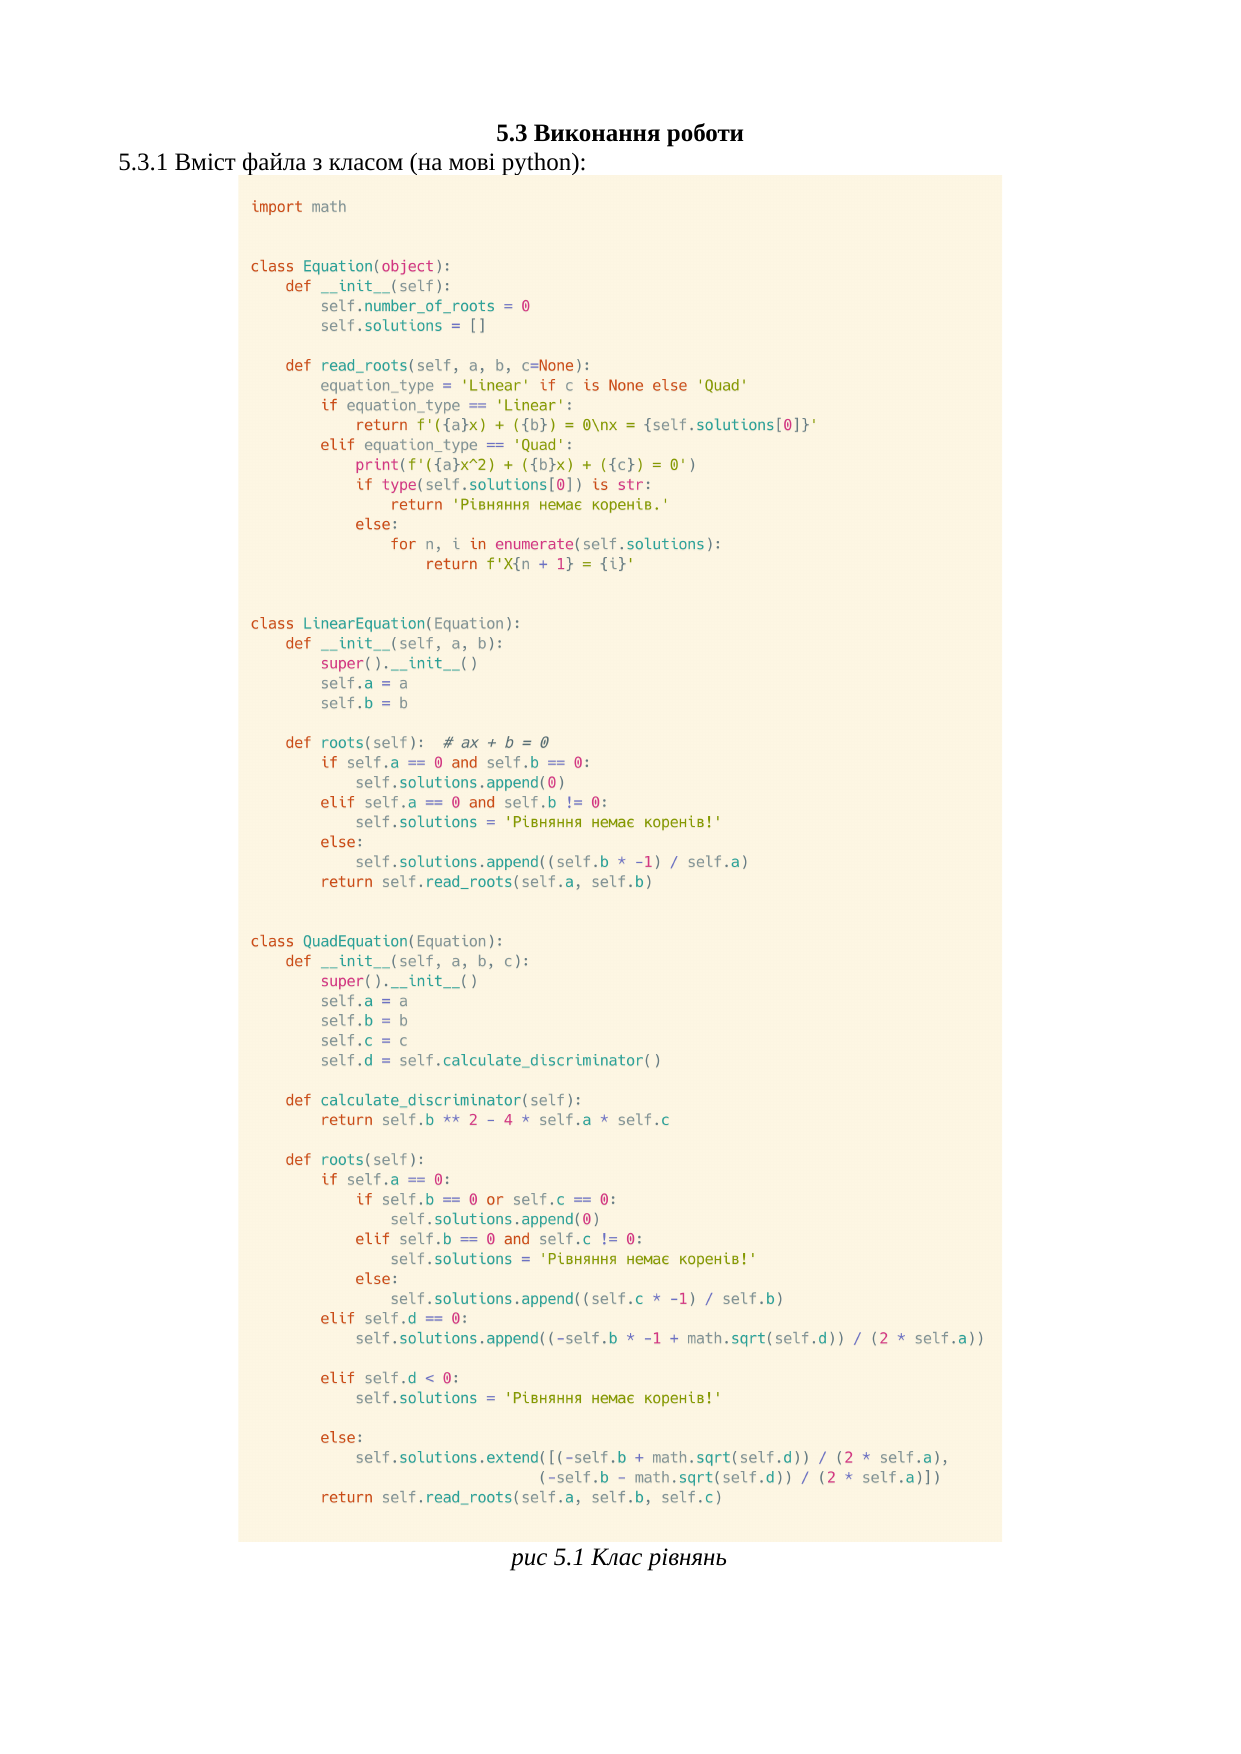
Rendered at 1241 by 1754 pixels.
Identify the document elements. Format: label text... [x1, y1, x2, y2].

text рис 5.1 Клас рівнянь [118, 1542, 1122, 1570]
picture [238, 175, 1003, 1542]
text 5.3.1 Вміст файла з класом (на мові python): [118, 147, 1122, 176]
text 5.3 Виконання роботи [118, 118, 1122, 147]
